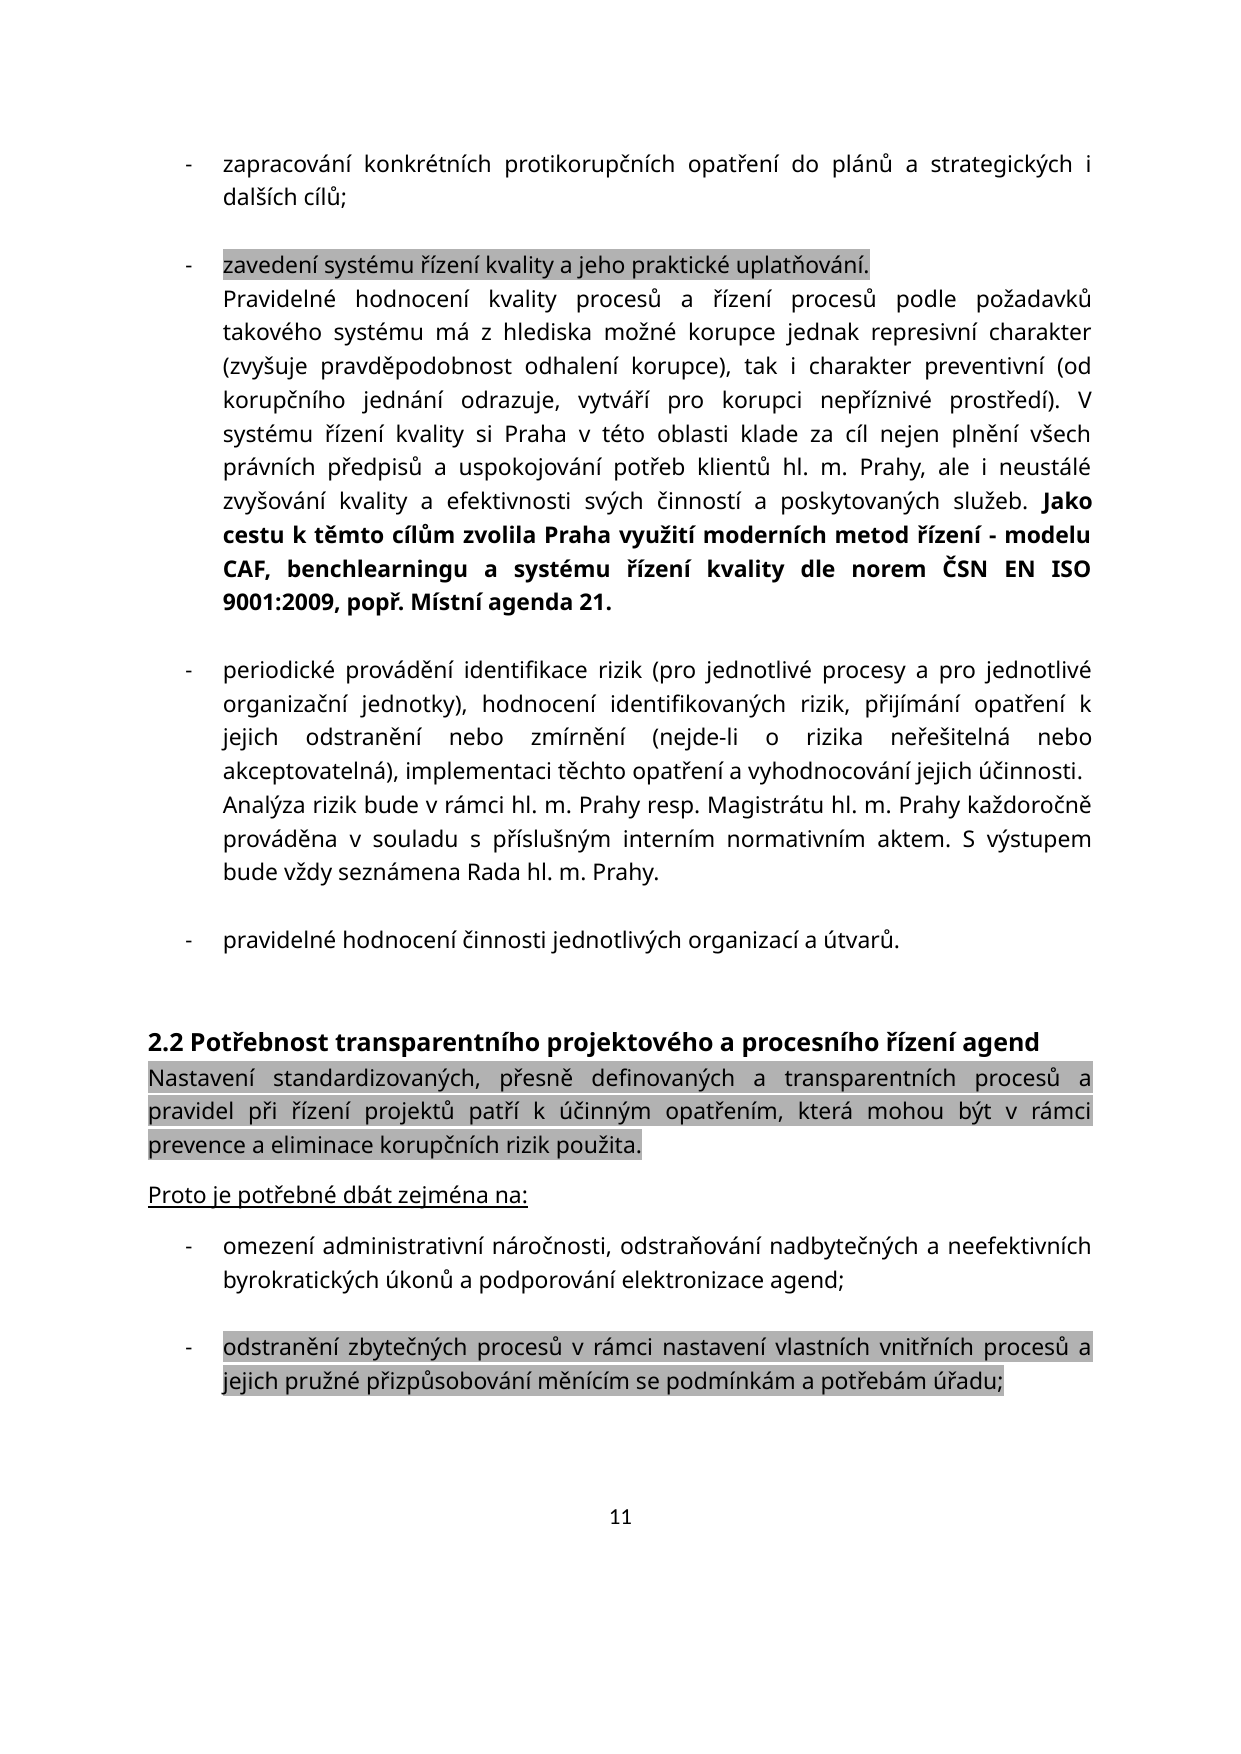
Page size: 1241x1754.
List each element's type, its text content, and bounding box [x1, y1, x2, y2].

text Nastavení standardizovaných, přesně definovaných a transparentních procesů a pravidel při řízení projektů patří k účinným opatřením, která mohou být v rámci prevence a eliminace korupčních rizik použita. [148, 1061, 1093, 1160]
text Proto je potřebné dbát zejména na: [148, 1179, 1093, 1211]
list zavedení systému řízení kvality a jeho praktické uplatňování. [185, 249, 1093, 280]
list odstranění zbytečných procesů v rámci nastavení vlastních vnitřních procesů a jejich pružné přizpůsobování měnícím se podmínkám a potřebám úřadu; [185, 1331, 1093, 1396]
list pravidelné hodnocení činnosti jednotlivých organizací a útvarů. [185, 924, 1093, 955]
list zapracování konkrétních protikorupčních opatření do plánů a strategických i dalších cílů; [185, 148, 1093, 213]
list Analýza rizik bude v rámci hl. m. Prahy resp. Magistrátu hl. m. Prahy každoročně prováděna v souladu s příslušným interním normativním aktem. S výstupem bude vždy seznámena Rada hl. m. Prahy. [223, 789, 1093, 888]
subtitle 2.2 Potřebnost transparentního projektového a procesního řízení agend [148, 1025, 1093, 1059]
list omezení administrativní náročnosti, odstraňování nadbytečných a neefektivních byrokratických úkonů a podporování elektronizace agend; [185, 1230, 1093, 1295]
list Pravidelné hodnocení kvality procesů a řízení procesů podle požadavků takového systému má z hlediska možné korupce jednak represivní charakter (zvyšuje pravděpodobnost odhalení korupce), tak i charakter preventivní (od korupčního jednání odrazuje, vytváří pro korupci nepříznivé prostředí). V systému řízení kvality si Praha v této oblasti klade za cíl nejen plnění všech právních předpisů a uspokojování potřeb klientů hl. m. Prahy, ale i neustálé zvyšování kvality a efektivnosti svých činností a poskytovaných služeb. Jako cestu k těmto cílům zvolila Praha využití moderních metod řízení ‐ modelu CAF, benchlearningu a systému řízení kvality dle norem ČSN EN ISO 9001:2009, popř. Místní agenda 21. [223, 283, 1093, 618]
list periodické provádění identifikace rizik (pro jednotlivé procesy a pro jednotlivé organizační jednotky), hodnocení identifikovaných rizik, přijímání opatření k jejich odstranění nebo zmírnění (nejde‐li o rizika neřešitelná nebo akceptovatelná), implementaci těchto opatření a vyhodnocování jejich účinnosti. [185, 654, 1093, 786]
